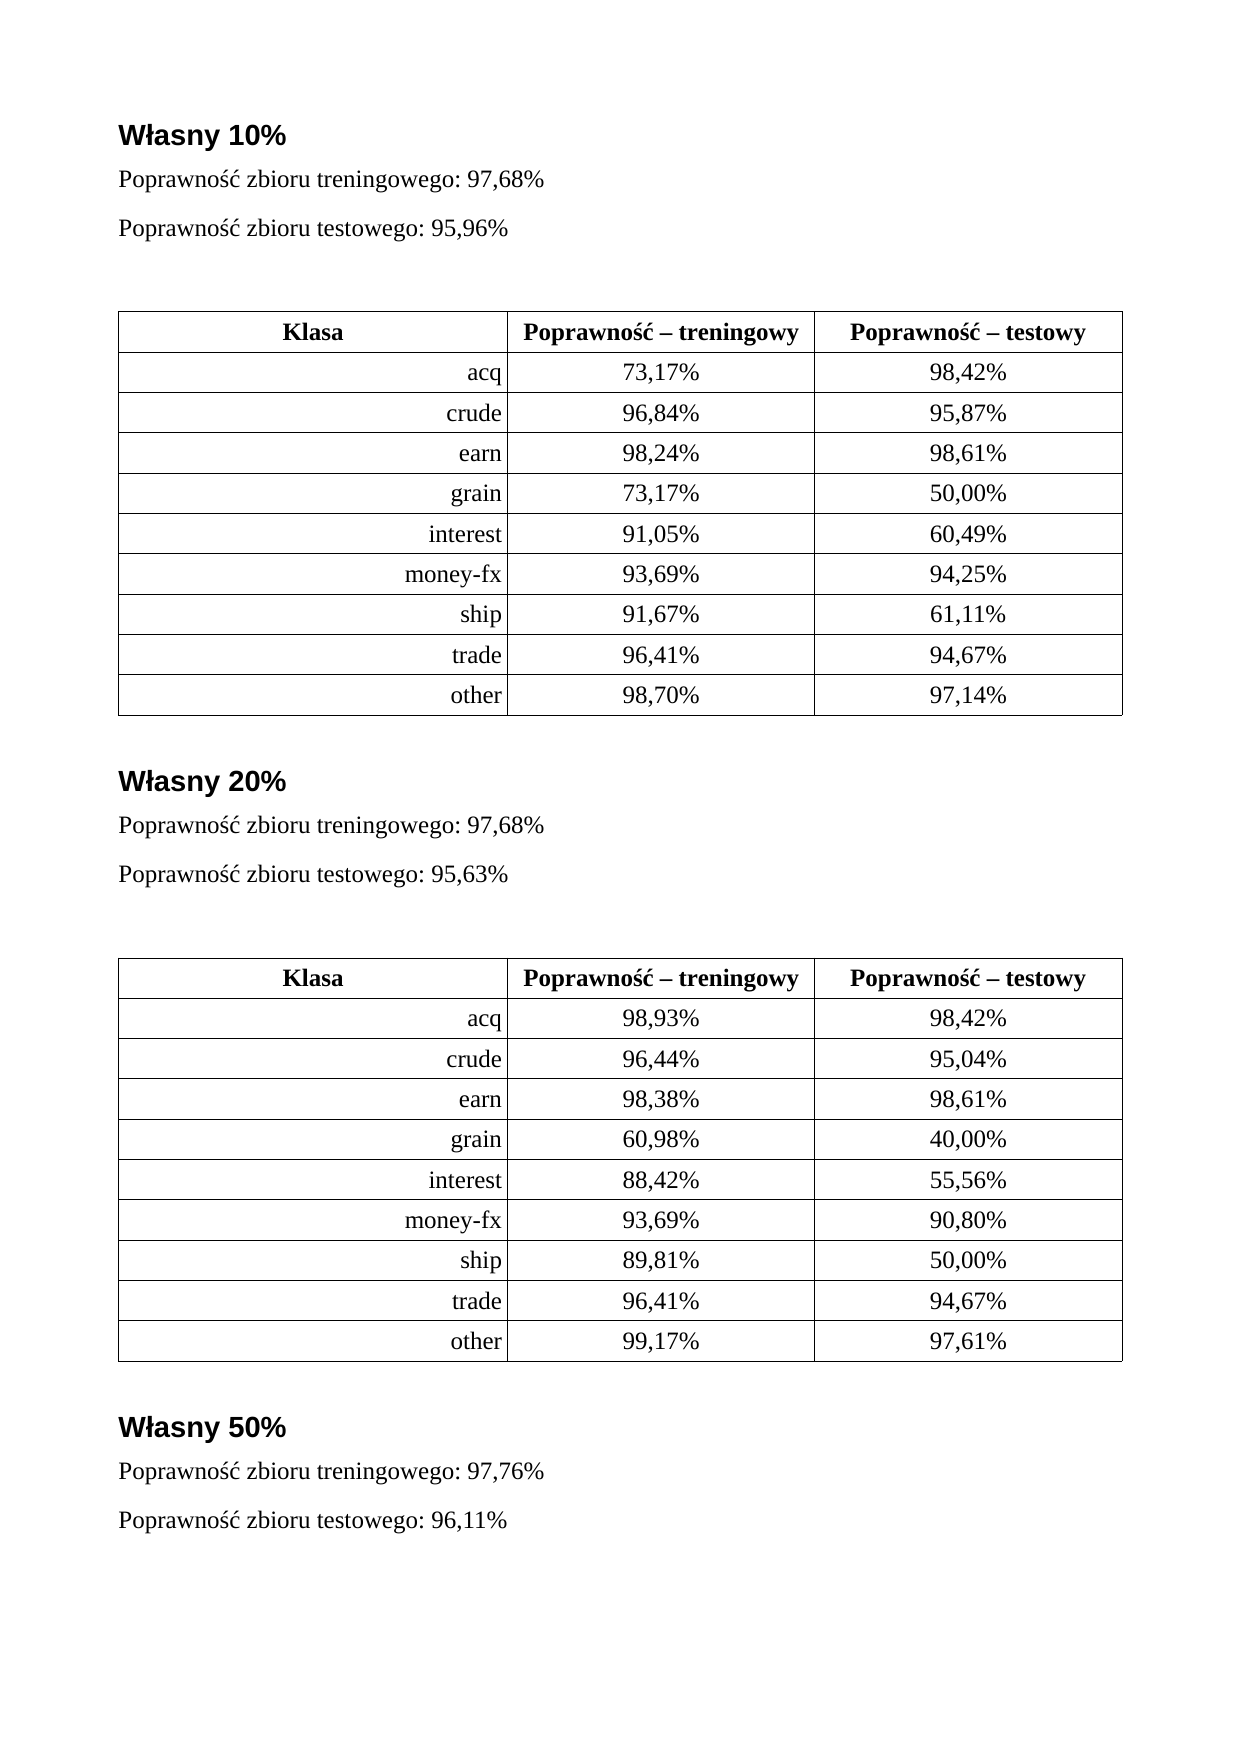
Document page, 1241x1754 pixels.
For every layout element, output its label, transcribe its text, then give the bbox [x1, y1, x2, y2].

table_header Poprawność – treningowy [508, 959, 814, 998]
table_cell grain [119, 474, 507, 513]
table_cell 98,61% [815, 433, 1122, 473]
table_cell 94,25% [815, 554, 1122, 593]
table_cell 97,61% [815, 1321, 1122, 1361]
text Poprawność zbioru treningowego: 97,76% [118, 1456, 1122, 1485]
table_cell grain [119, 1120, 507, 1159]
text Poprawność zbioru treningowego: 97,68% [118, 810, 1122, 839]
table_cell 73,17% [508, 353, 814, 392]
table_cell 55,56% [815, 1160, 1122, 1199]
table_cell interest [119, 514, 507, 553]
table_cell crude [119, 393, 507, 432]
table_cell 73,17% [508, 474, 814, 513]
table_header Poprawność – treningowy [508, 312, 814, 352]
table_cell crude [119, 1039, 507, 1078]
table_cell 98,42% [815, 353, 1122, 392]
table_cell acq [119, 999, 507, 1038]
table_cell 60,49% [815, 514, 1122, 553]
table_cell earn [119, 433, 507, 473]
table_cell 98,24% [508, 433, 814, 473]
table_cell 91,05% [508, 514, 814, 553]
table_cell 61,11% [815, 595, 1122, 634]
table_cell 98,70% [508, 675, 814, 714]
table_header Klasa [119, 312, 507, 352]
table_cell trade [119, 635, 507, 674]
subtitle Własny 50% [118, 1410, 1122, 1444]
table_cell 89,81% [508, 1241, 814, 1280]
table_cell acq [119, 353, 507, 392]
table_cell 96,41% [508, 635, 814, 674]
table_cell 98,61% [815, 1079, 1122, 1119]
table_cell 96,44% [508, 1039, 814, 1078]
subtitle Własny 20% [118, 764, 1122, 798]
table_cell 96,84% [508, 393, 814, 432]
table_cell 88,42% [508, 1160, 814, 1199]
table_cell 95,04% [815, 1039, 1122, 1078]
text Poprawność zbioru testowego: 95,96% [118, 213, 1122, 242]
subtitle Własny 10% [118, 118, 1122, 152]
table_cell 99,17% [508, 1321, 814, 1361]
table_cell other [119, 1321, 507, 1361]
table_header Klasa [119, 959, 507, 998]
table_cell 96,41% [508, 1281, 814, 1320]
table_cell 50,00% [815, 474, 1122, 513]
table_cell 98,38% [508, 1079, 814, 1119]
table_cell 94,67% [815, 635, 1122, 674]
table_cell 93,69% [508, 1200, 814, 1239]
table_cell 90,80% [815, 1200, 1122, 1239]
table_cell 91,67% [508, 595, 814, 634]
table_cell 97,14% [815, 675, 1122, 714]
table_cell trade [119, 1281, 507, 1320]
table_cell 93,69% [508, 554, 814, 593]
table_cell money-fx [119, 1200, 507, 1239]
table_cell 60,98% [508, 1120, 814, 1159]
table_header Poprawność – testowy [815, 312, 1122, 352]
text Poprawność zbioru testowego: 96,11% [118, 1505, 1122, 1534]
text Poprawność zbioru treningowego: 97,68% [118, 164, 1122, 193]
table_cell earn [119, 1079, 507, 1119]
table_cell 50,00% [815, 1241, 1122, 1280]
table_cell 98,42% [815, 999, 1122, 1038]
table_cell money-fx [119, 554, 507, 593]
text Poprawność zbioru testowego: 95,63% [118, 859, 1122, 888]
table_cell other [119, 675, 507, 714]
table_header Poprawność – testowy [815, 959, 1122, 998]
table_cell 98,93% [508, 999, 814, 1038]
table_cell ship [119, 595, 507, 634]
table_cell 95,87% [815, 393, 1122, 432]
table_cell 94,67% [815, 1281, 1122, 1320]
table_cell ship [119, 1241, 507, 1280]
table_cell 40,00% [815, 1120, 1122, 1159]
table_cell interest [119, 1160, 507, 1199]
